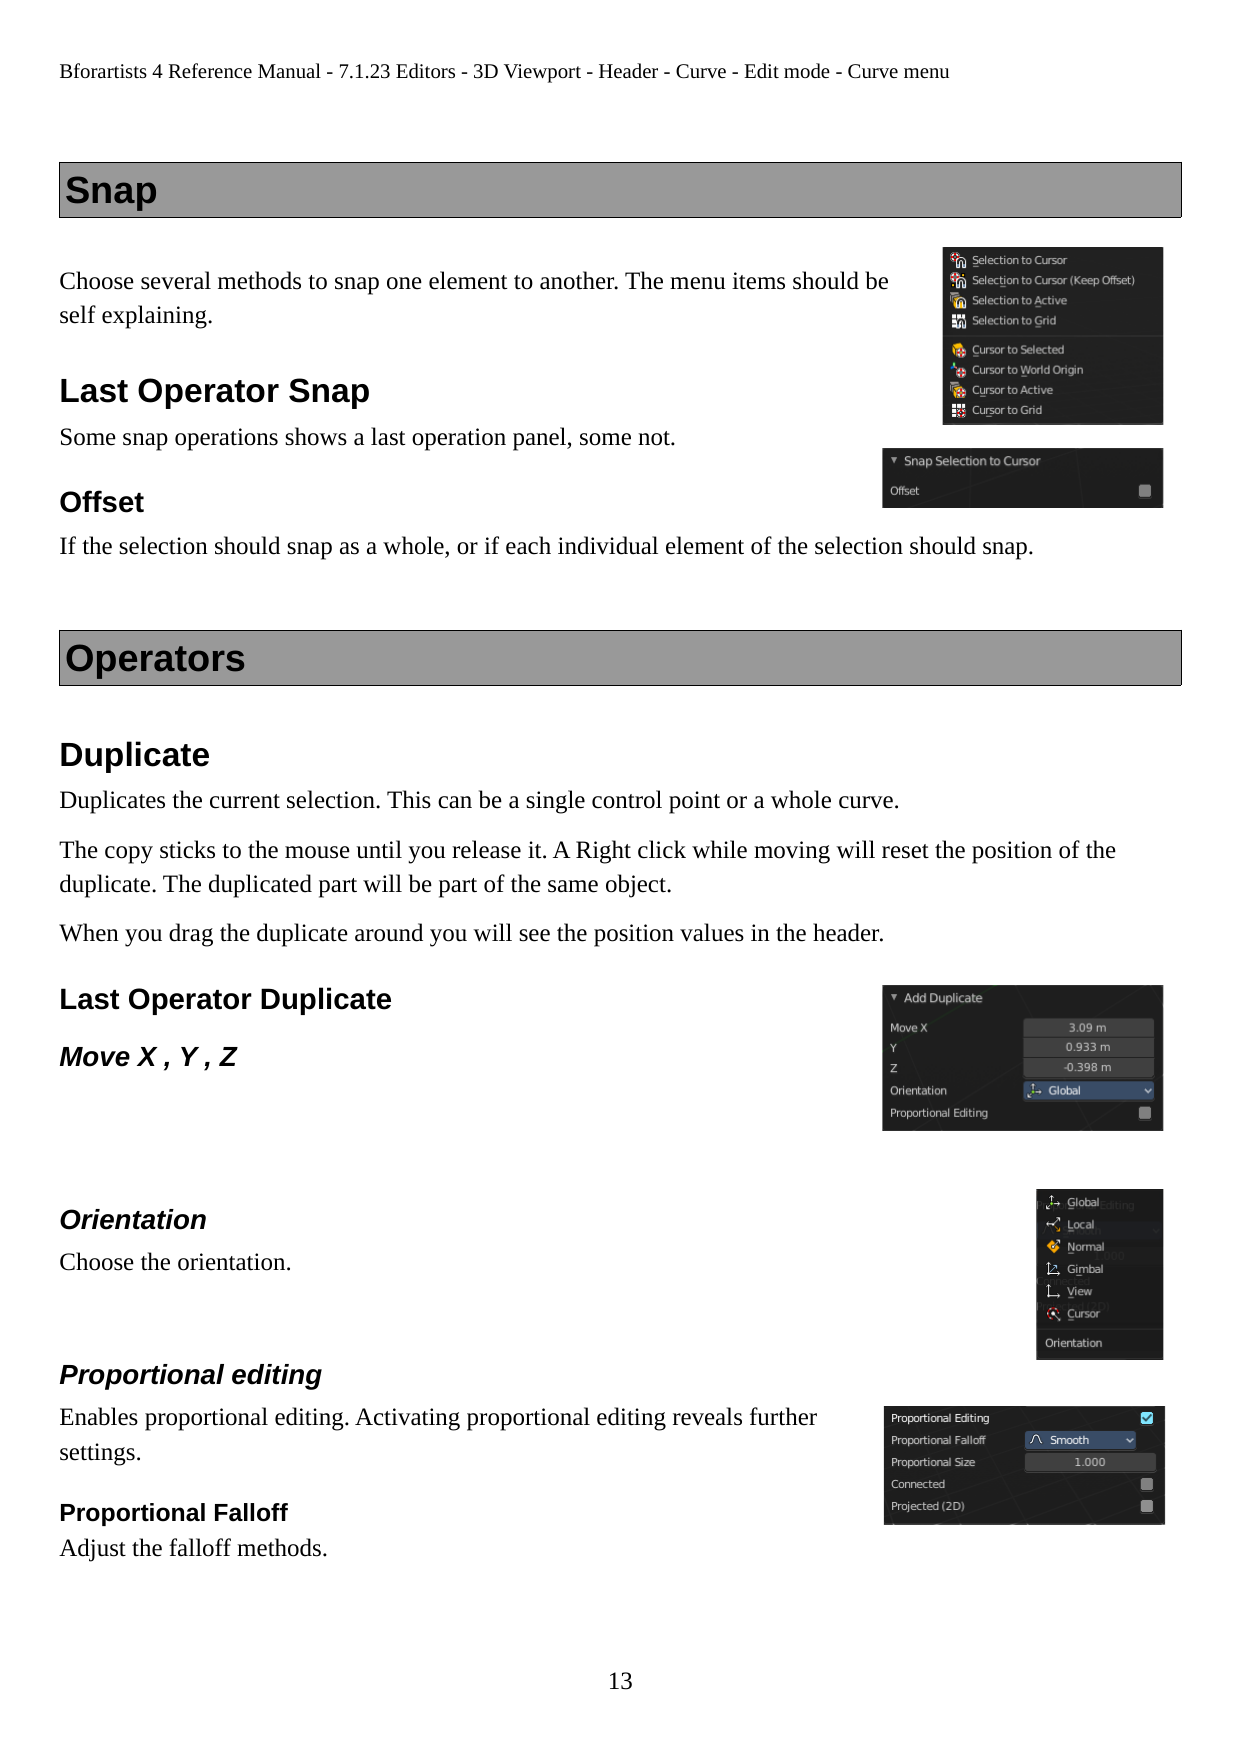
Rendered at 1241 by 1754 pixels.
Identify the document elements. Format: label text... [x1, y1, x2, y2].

text The copy sticks to the mouse until you release it. A Right click while moving will reset the position of the duplicate. The duplicated part will be part of the same object. [59, 835, 1181, 898]
table_header Snap [60, 163, 1181, 217]
subtitle [1164, 1041, 1181, 1072]
table_header Operators [60, 631, 1181, 685]
picture [942, 247, 1164, 425]
text Adjust the falloff methods. [59, 1533, 1181, 1562]
subtitle Offset [59, 485, 1181, 519]
picture [1036, 1189, 1164, 1360]
text If the selection should snap as a whole, or if each individual element of the selection should snap. [59, 531, 1181, 560]
text Choose several methods to snap one element to another. The menu items should be self explaining. [59, 266, 942, 329]
picture [882, 985, 1164, 1131]
text Some snap operations shows a last operation panel, some not. [59, 422, 1181, 450]
subtitle Last Operator Snap [59, 370, 942, 409]
subtitle Duplicate [59, 734, 1181, 773]
picture [882, 448, 1164, 508]
subtitle [1164, 1203, 1181, 1235]
subtitle Last Operator Duplicate [59, 982, 1181, 1016]
picture [883, 1406, 1166, 1525]
subtitle Move X , Y , Z [59, 1041, 882, 1072]
text When you drag the duplicate around you will see the position values in the header. [59, 918, 1181, 947]
subtitle Proportional editing [59, 1358, 1181, 1390]
subtitle Proportional Falloff [59, 1498, 1181, 1527]
text [1164, 1247, 1181, 1276]
text Duplicates the current selection. This can be a single control point or a whole curve. [59, 786, 1181, 814]
subtitle Orientation [59, 1203, 1036, 1235]
subtitle [1164, 370, 1181, 409]
text Enables proportional editing. Activating proportional editing reveals further settings. [59, 1402, 1181, 1466]
text Choose the orientation. [59, 1247, 1036, 1276]
